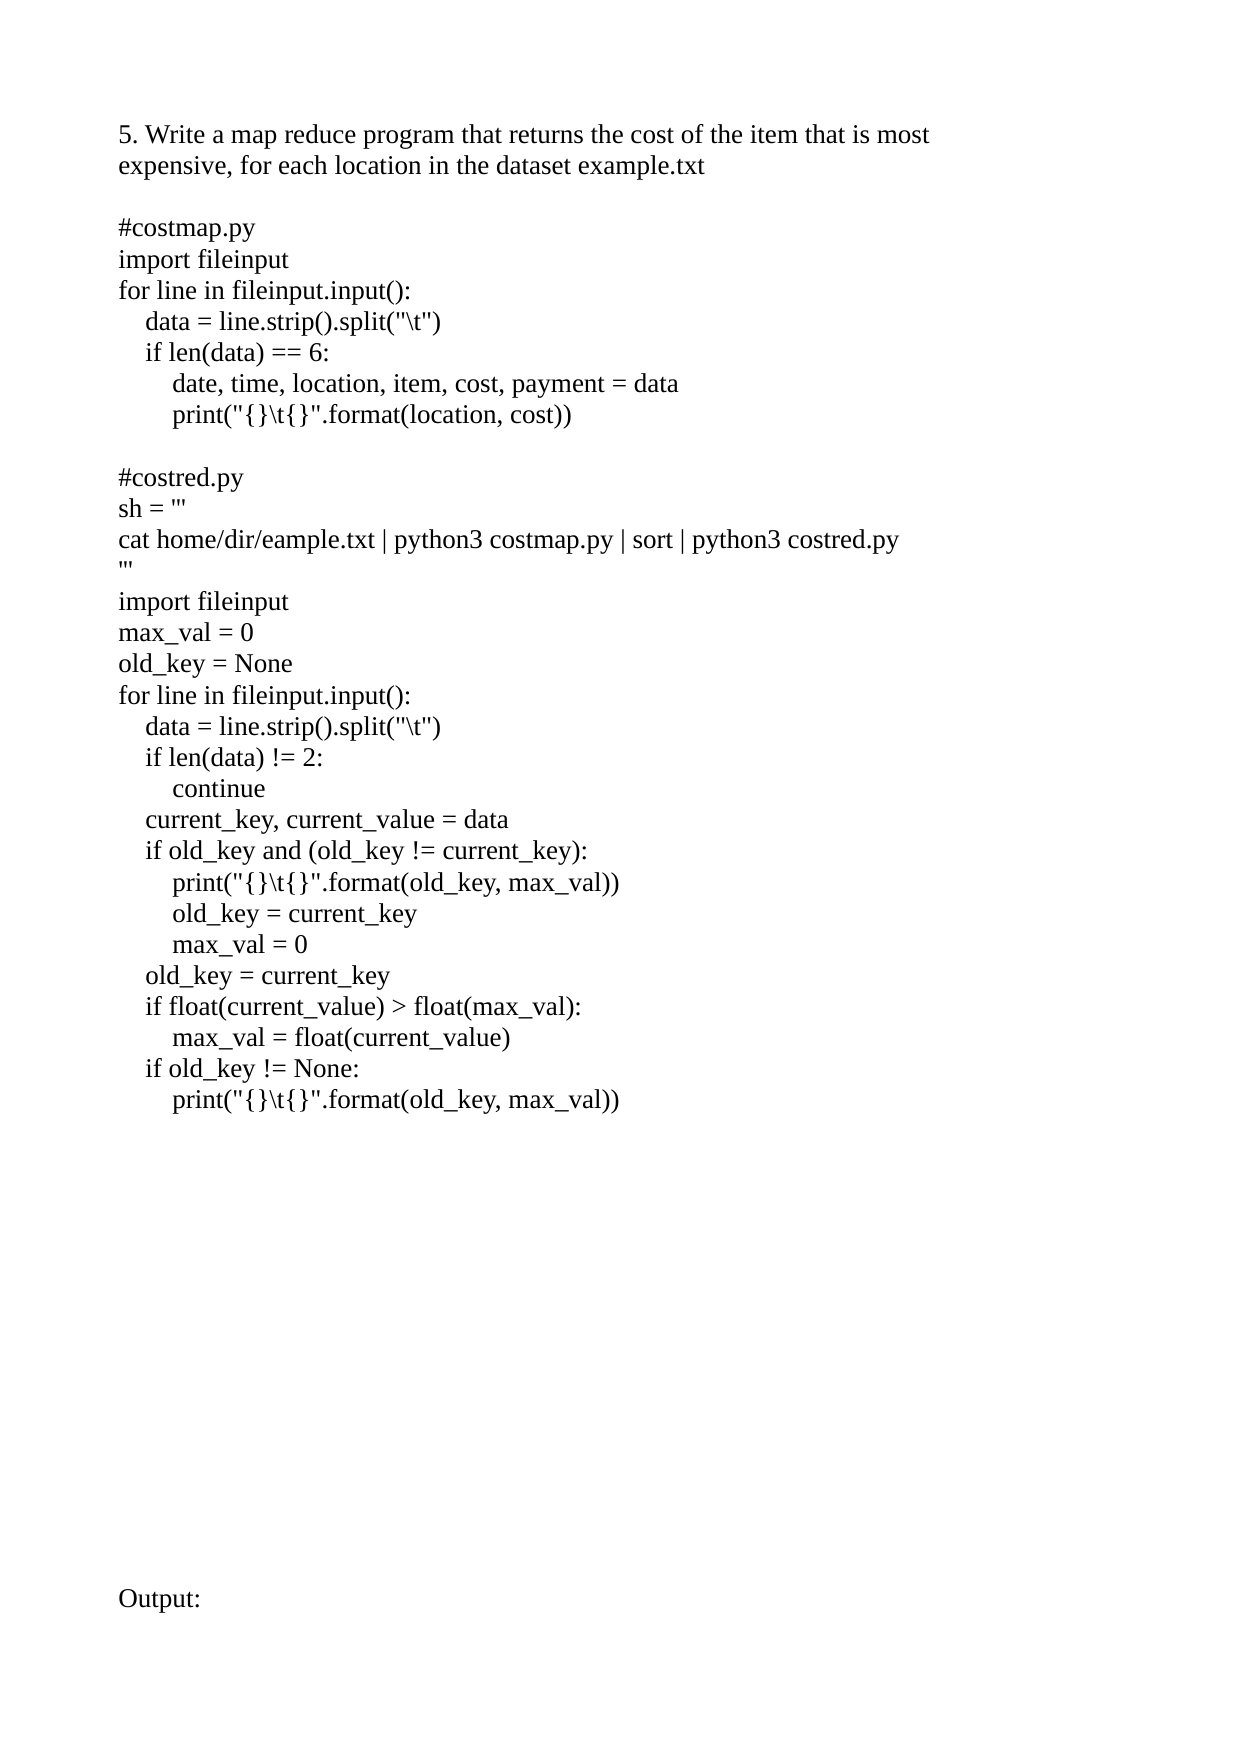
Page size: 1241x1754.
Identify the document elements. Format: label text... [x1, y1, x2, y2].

text old_key = None [118, 648, 1122, 679]
text data = line.strip().split("\t") [118, 305, 1122, 336]
text sh = ''' [118, 492, 1122, 523]
text print("{}\t{}".format(location, cost)) [118, 398, 1122, 429]
text ''' [118, 554, 1122, 585]
text max_val = float(current_value) [118, 1021, 1122, 1052]
text max_val = 0 [118, 616, 1122, 648]
text for line in fileinput.input(): [118, 679, 1122, 710]
text data = line.strip().split("\t") [118, 710, 1122, 741]
text print("{}\t{}".format(old_key, max_val)) [118, 1084, 1122, 1115]
text Output: [118, 1582, 1122, 1613]
text max_val = 0 [118, 928, 1122, 959]
text expensive, for each location in the dataset example.txt [118, 149, 1122, 180]
text current_key, current_value = data [118, 803, 1122, 834]
text #costred.py [118, 461, 1122, 492]
text old_key = current_key [118, 959, 1122, 990]
text if old_key != None: [118, 1052, 1122, 1084]
text continue [118, 772, 1122, 803]
text old_key = current_key [118, 897, 1122, 928]
text if float(current_value) > float(max_val): [118, 990, 1122, 1021]
text 5. Write a map reduce program that returns the cost of the item that is most [118, 118, 1122, 149]
text if len(data) == 6: [118, 336, 1122, 367]
text cat home/dir/eample.txt | python3 costmap.py | sort | python3 costred.py [118, 523, 1122, 554]
text #costmap.py [118, 212, 1122, 243]
text for line in fileinput.input(): [118, 274, 1122, 305]
text import fileinput [118, 585, 1122, 616]
text date, time, location, item, cost, payment = data [118, 367, 1122, 398]
text print("{}\t{}".format(old_key, max_val)) [118, 866, 1122, 897]
text import fileinput [118, 243, 1122, 274]
text if len(data) != 2: [118, 741, 1122, 772]
text if old_key and (old_key != current_key): [118, 834, 1122, 866]
